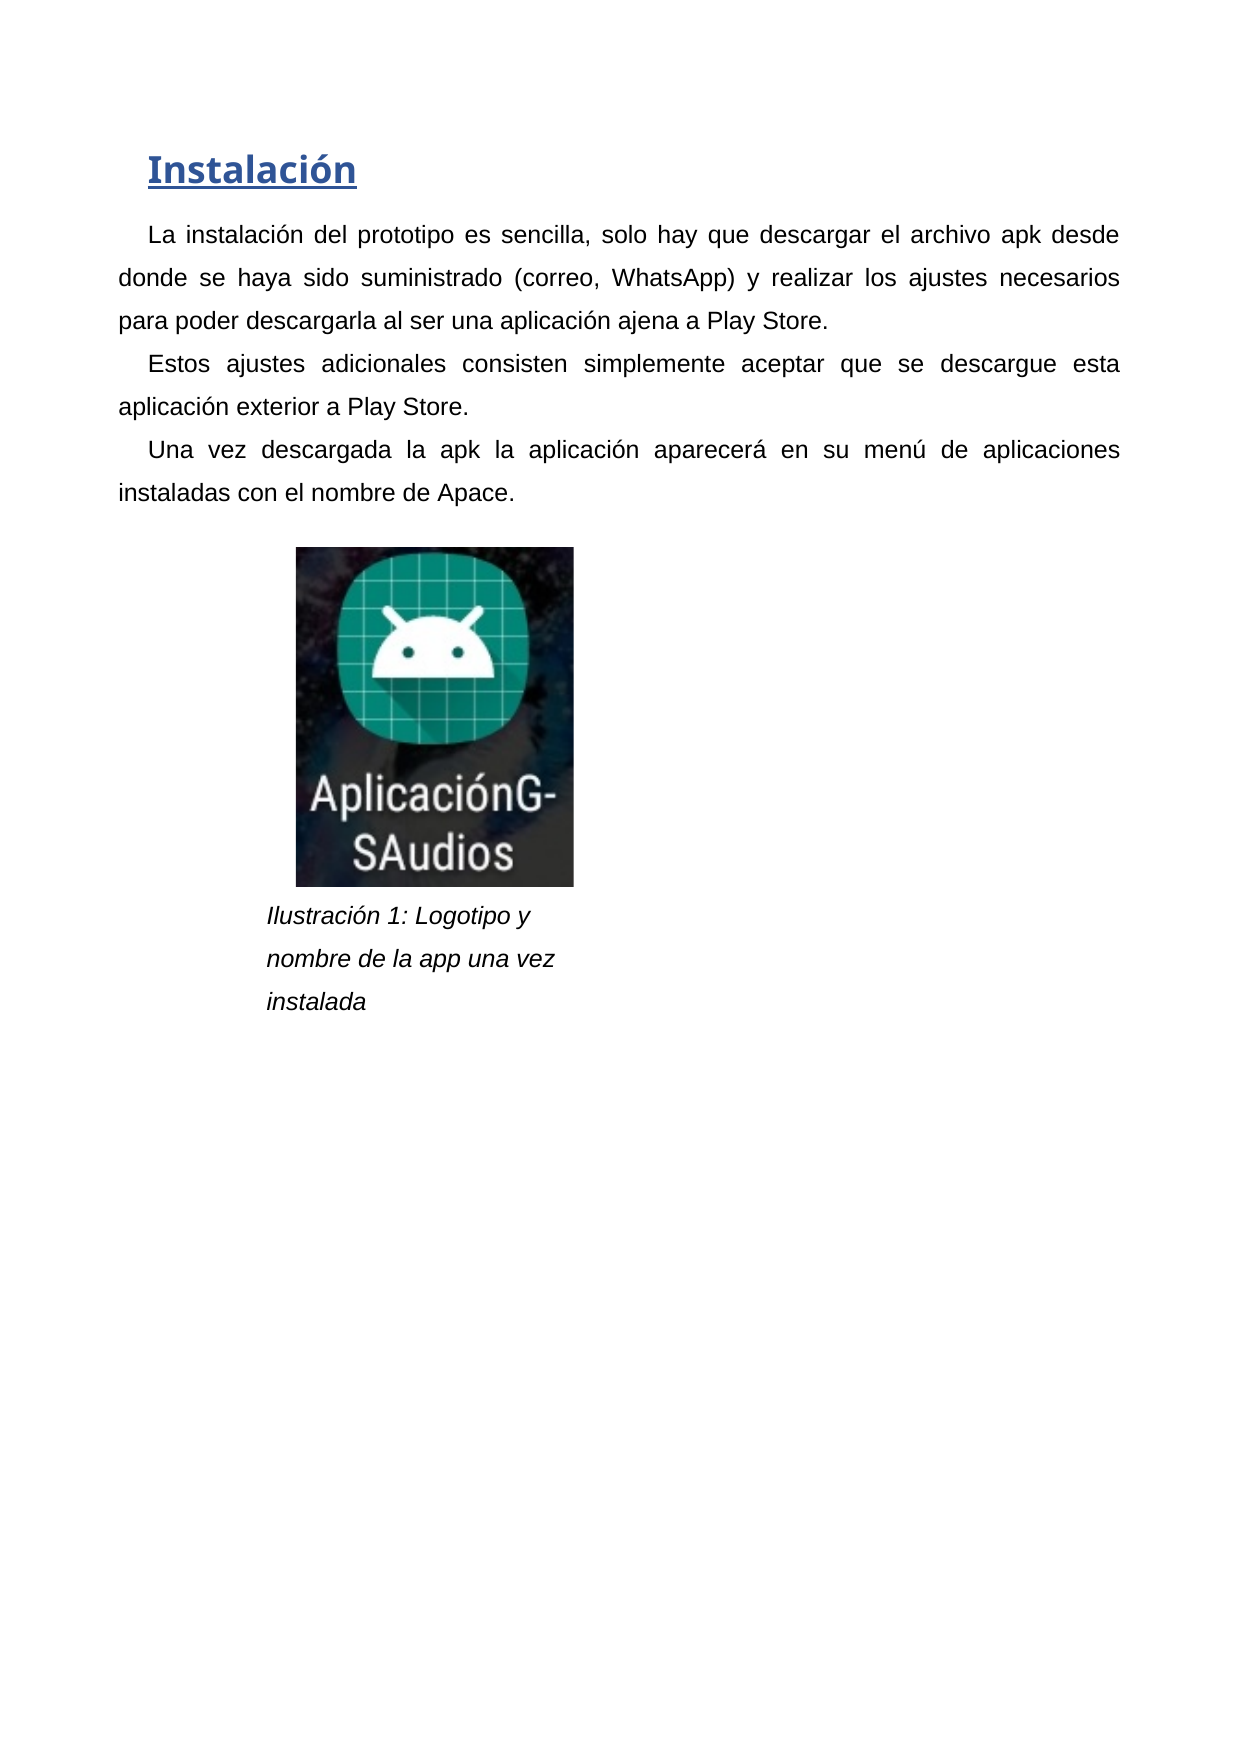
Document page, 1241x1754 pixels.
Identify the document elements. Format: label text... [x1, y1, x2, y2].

text La instalación del prototipo es sencilla, solo hay que descargar el archivo apk desde donde se haya sido suministrado (correo, WhatsApp) y realizar los ajustes necesarios para poder descargarla al ser una aplicación ajena a Play Store. [118, 220, 1122, 335]
subtitle Instalación [118, 143, 1122, 194]
text Ilustración 1: Logotipo y nombre de la app una vez instalada [266, 524, 586, 1016]
text Una vez descargada la apk la aplicación aparecerá en su menú de aplicaciones instaladas con el nombre de Apace. [118, 435, 1122, 507]
text [266, 512, 586, 524]
text Estos ajustes adicionales consisten simplemente aceptar que se descargue esta aplicación exterior a Play Store. [118, 349, 1122, 421]
